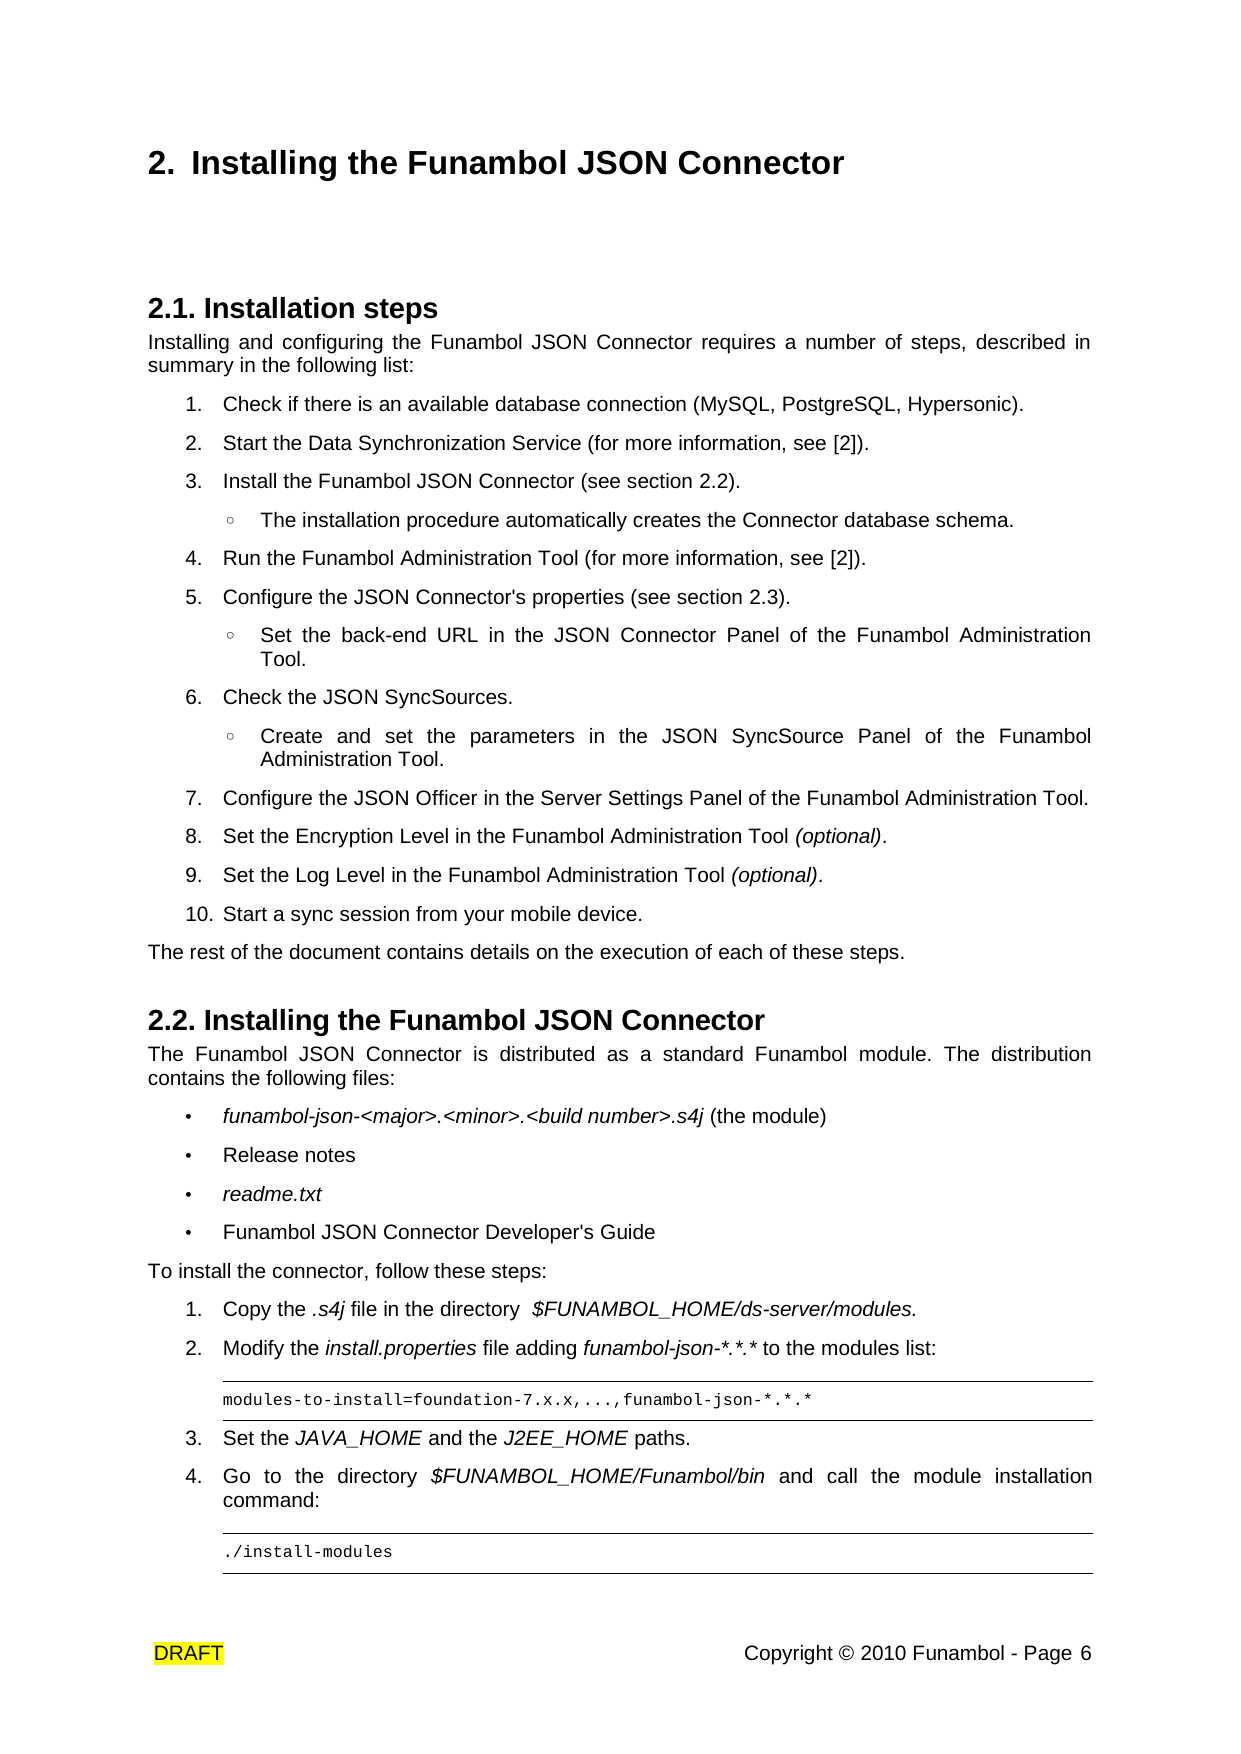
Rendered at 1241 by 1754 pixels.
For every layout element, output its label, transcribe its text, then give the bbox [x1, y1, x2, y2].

list Release notes [185, 1143, 1093, 1167]
list Go to the directory $FUNAMBOL_HOME/Funambol/bin and call the module installation command: [185, 1465, 1093, 1512]
list Configure the JSON Officer in the Server Settings Panel of the Funambol Administration Tool. [185, 786, 1093, 810]
list Configure the JSON Connector's properties (see section 2.3). [185, 585, 1093, 609]
list Start a sync session from your mobile device. [185, 902, 1093, 926]
text ./install-modules [223, 1534, 1093, 1573]
subtitle Installation steps [148, 292, 1093, 324]
text The rest of the document contains details on the execution of each of these steps. [148, 941, 1093, 964]
list Start the Data Synchronization Service (for more information, see [2]). [185, 431, 1093, 454]
list Set the back-end URL in the JSON Connector Panel of the Funambol Administration Tool. [223, 624, 1093, 671]
subtitle Installing the Funambol JSON Connector [148, 1004, 1093, 1037]
list Set the Log Level in the Funambol Administration Tool (optional). [185, 863, 1093, 887]
text Installing and configuring the Funambol JSON Connector requires a number of steps, described in summary in the following list: [148, 330, 1093, 377]
list Copy the .s4j file in the directory $FUNAMBOL_HOME/ds-server/modules. [185, 1298, 1093, 1321]
list Modify the install.properties file adding funambol-json-*.*.* to the modules list: [185, 1336, 1093, 1360]
subtitle Installing the Funambol JSON Connector [148, 144, 1093, 181]
list readme.txt [185, 1182, 1093, 1206]
list Create and set the parameters in the JSON SyncSource Panel of the Funambol Administration Tool. [223, 724, 1093, 771]
list Set the Encryption Level in the Funambol Administration Tool (optional). [185, 825, 1093, 848]
text The Funambol JSON Connector is distributed as a standard Funambol module. The distribution contains the following files: [148, 1043, 1093, 1090]
text To install the connector, follow these steps: [148, 1259, 1093, 1283]
list Install the Funambol JSON Connector (see section 2.2). [185, 469, 1093, 493]
list Check the JSON SyncSources. [185, 686, 1093, 709]
list funambol-json-<major>.<minor>.<build number>.s4j (the module) [185, 1105, 1093, 1128]
list Set the JAVA_HOME and the J2EE_HOME paths. [185, 1426, 1093, 1450]
list Funambol JSON Connector Developer's Guide [185, 1221, 1093, 1244]
list The installation procedure automatically creates the Connector database schema. [223, 508, 1093, 532]
list Run the Funambol Administration Tool (for more information, see [2]). [185, 547, 1093, 570]
list Check if there is an available database connection (MySQL, PostgreSQL, Hypersonic). [185, 392, 1093, 416]
text modules-to-install=foundation-7.x.x,...,funambol-json-*.*.* [223, 1382, 1093, 1420]
